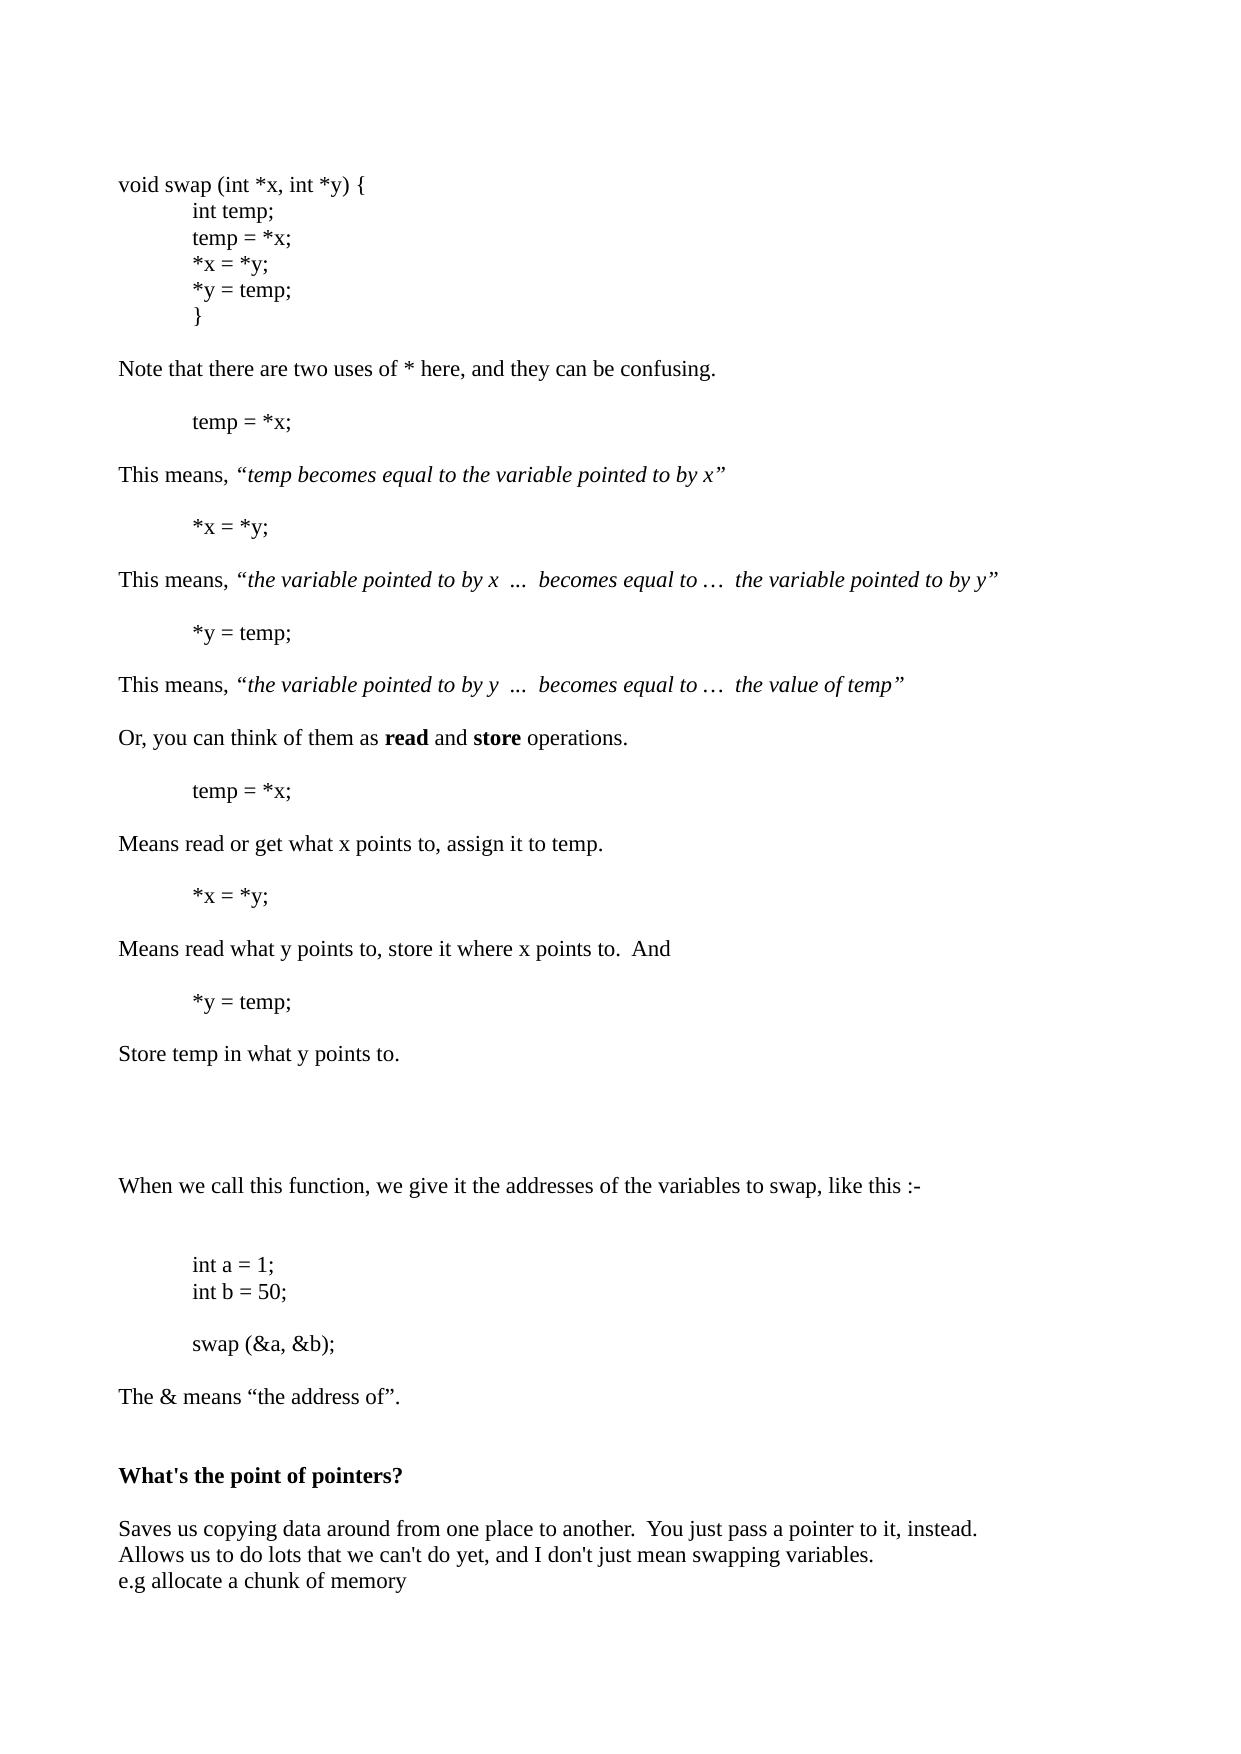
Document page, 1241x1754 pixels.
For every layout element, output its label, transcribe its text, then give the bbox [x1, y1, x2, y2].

text The & means “the address of”. [118, 1383, 1122, 1409]
text void swap (int *x, int *y) { [118, 171, 1122, 197]
text int temp; [118, 197, 1122, 223]
text temp = *x; [118, 408, 1122, 434]
text swap (&a, &b); [118, 1330, 1122, 1357]
text } [118, 303, 1122, 329]
text *x = *y; [118, 882, 1122, 909]
text This means, “temp becomes equal to the variable pointed to by x” [118, 461, 1122, 487]
text Store temp in what y points to. [118, 1041, 1122, 1067]
text This means, “the variable pointed to by y ... becomes equal to … the value of temp” [118, 672, 1122, 698]
text *y = temp; [118, 988, 1122, 1014]
text When we call this function, we give it the addresses of the variables to swap, like this :- [118, 1172, 1122, 1199]
text Or, you can think of them as read and store operations. [118, 724, 1122, 751]
text e.g allocate a chunk of memory [118, 1568, 1122, 1594]
text temp = *x; [118, 777, 1122, 803]
text Means read or get what x points to, assign it to temp. [118, 830, 1122, 856]
text Note that there are two uses of * here, and they can be confusing. [118, 355, 1122, 382]
text *x = *y; [118, 513, 1122, 540]
text This means, “the variable pointed to by x ... becomes equal to … the variable pointed to by y” [118, 566, 1122, 592]
text int b = 50; [118, 1278, 1122, 1304]
text Means read what y points to, store it where x points to. And [118, 935, 1122, 961]
text *y = temp; [118, 619, 1122, 645]
text Saves us copying data around from one place to another. You just pass a pointer to it, instead. [118, 1515, 1122, 1541]
text What's the point of pointers? [118, 1462, 1122, 1488]
text Allows us to do lots that we can't do yet, and I don't just mean swapping variables. [118, 1541, 1122, 1568]
text temp = *x; [118, 223, 1122, 250]
text *x = *y; [118, 250, 1122, 276]
text int a = 1; [118, 1251, 1122, 1278]
text *y = temp; [118, 276, 1122, 303]
